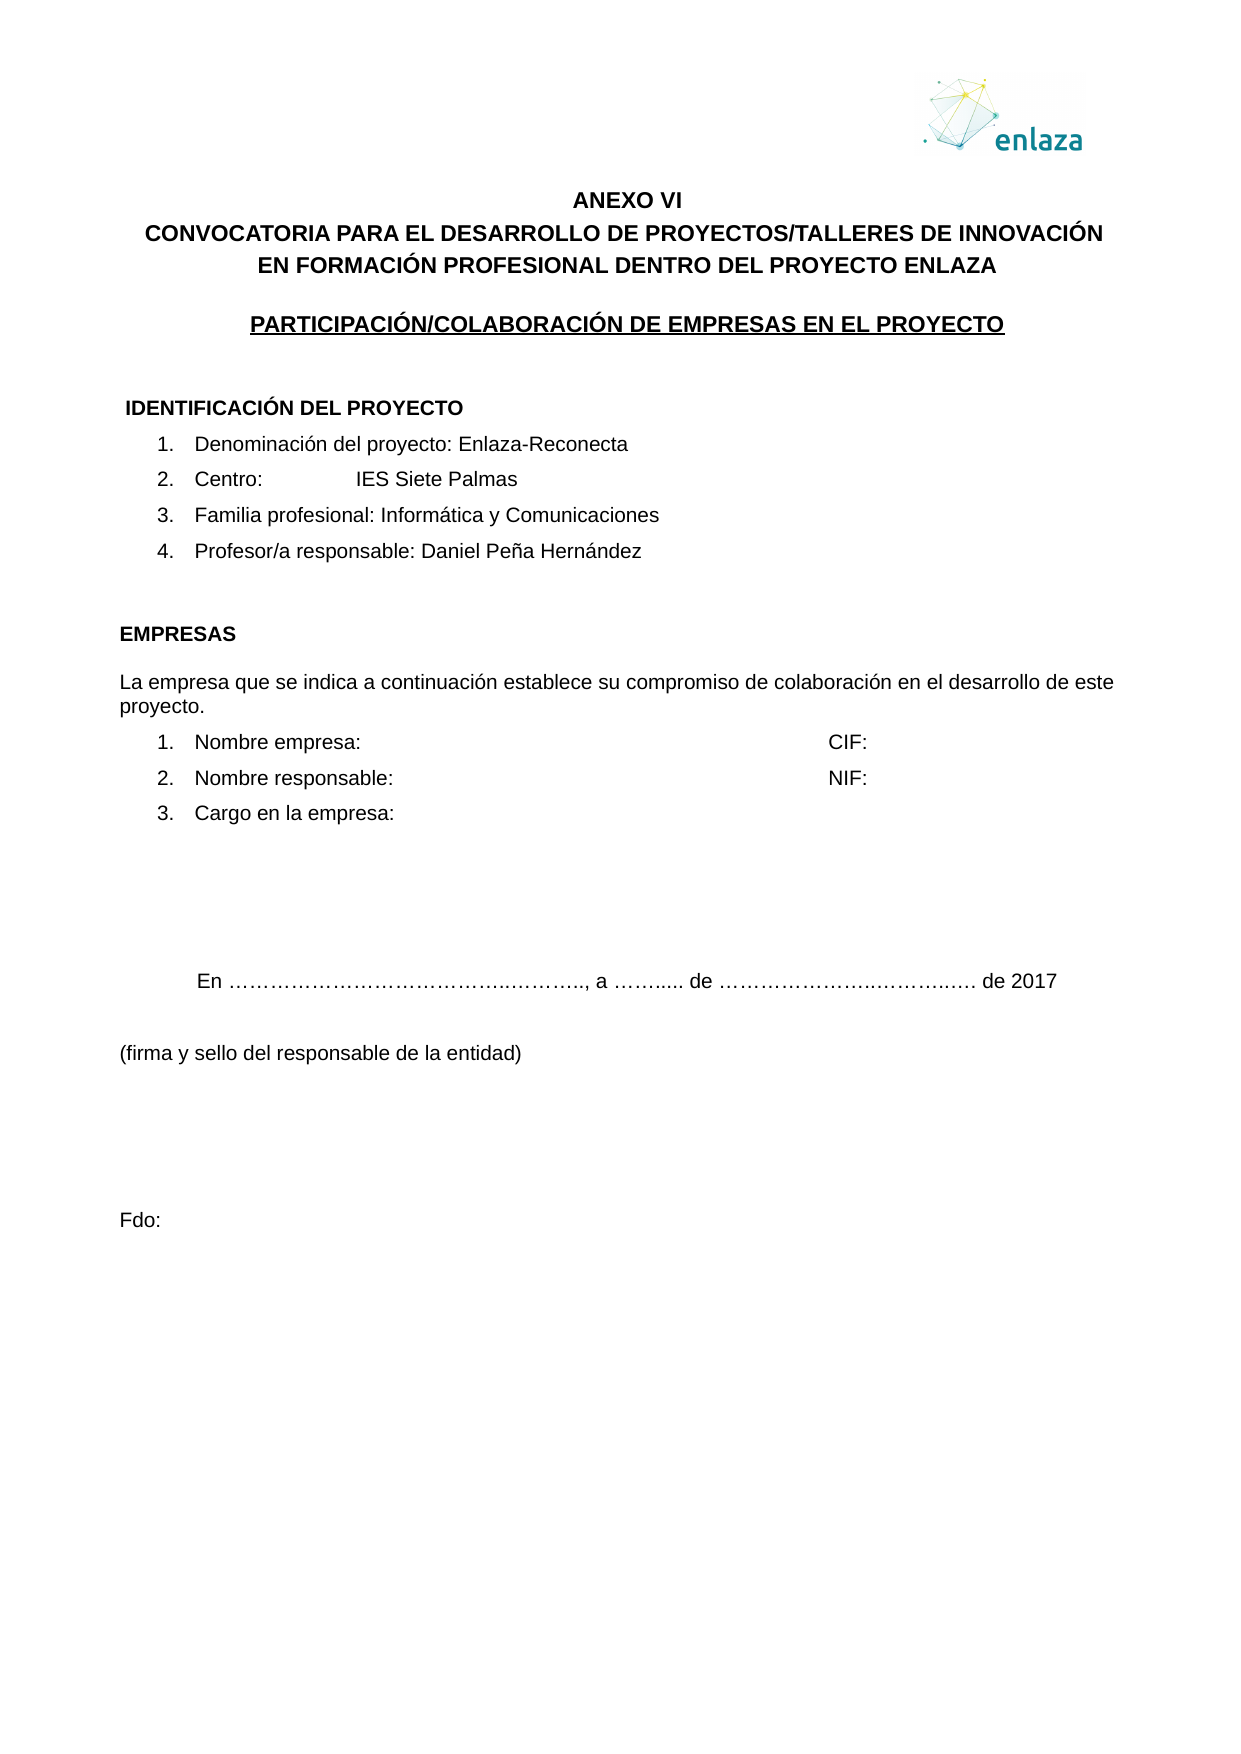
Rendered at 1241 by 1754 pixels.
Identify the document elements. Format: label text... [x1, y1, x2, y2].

list Profesor/a responsable: Daniel Peña Hernández [157, 538, 1135, 562]
text (firma y sello del responsable de la entidad) [119, 1040, 1135, 1064]
list Denominación del proyecto: Enlaza-Reconecta [157, 431, 1135, 455]
text En …………………………………..……….., a ……..... de …………………..………..…. de 2017 [119, 968, 1135, 992]
text IDENTIFICACIÓN DEL PROYECTO [119, 396, 1135, 419]
text EN FORMACIÓN PROFESIONAL DENTRO DEL PROYECTO ENLAZA [119, 252, 1135, 278]
list Centro: IES Siete Palmas [157, 467, 1135, 491]
list Nombre empresa: CIF: [157, 730, 1135, 754]
list Nombre responsable: NIF: [157, 766, 1135, 789]
list Familia profesional: Informática y Comunicaciones [157, 503, 1135, 527]
text PARTICIPACIÓN/COLABORACIÓN DE EMPRESAS EN EL PROYECTO [119, 311, 1135, 337]
text La empresa que se indica a continuación establece su compromiso de colaboración en el desarrollo de este proyecto. [119, 670, 1135, 718]
list Cargo en la empresa: [157, 801, 1135, 825]
text ANEXO VI [119, 187, 1135, 214]
text CONVOCATORIA PARA EL DESARROLLO DE PROYECTOS/TALLERES DE INNOVACIÓN [119, 220, 1135, 246]
text Fdo: [119, 1208, 1135, 1232]
text EMPRESAS [119, 622, 1135, 646]
picture [914, 72, 1087, 156]
